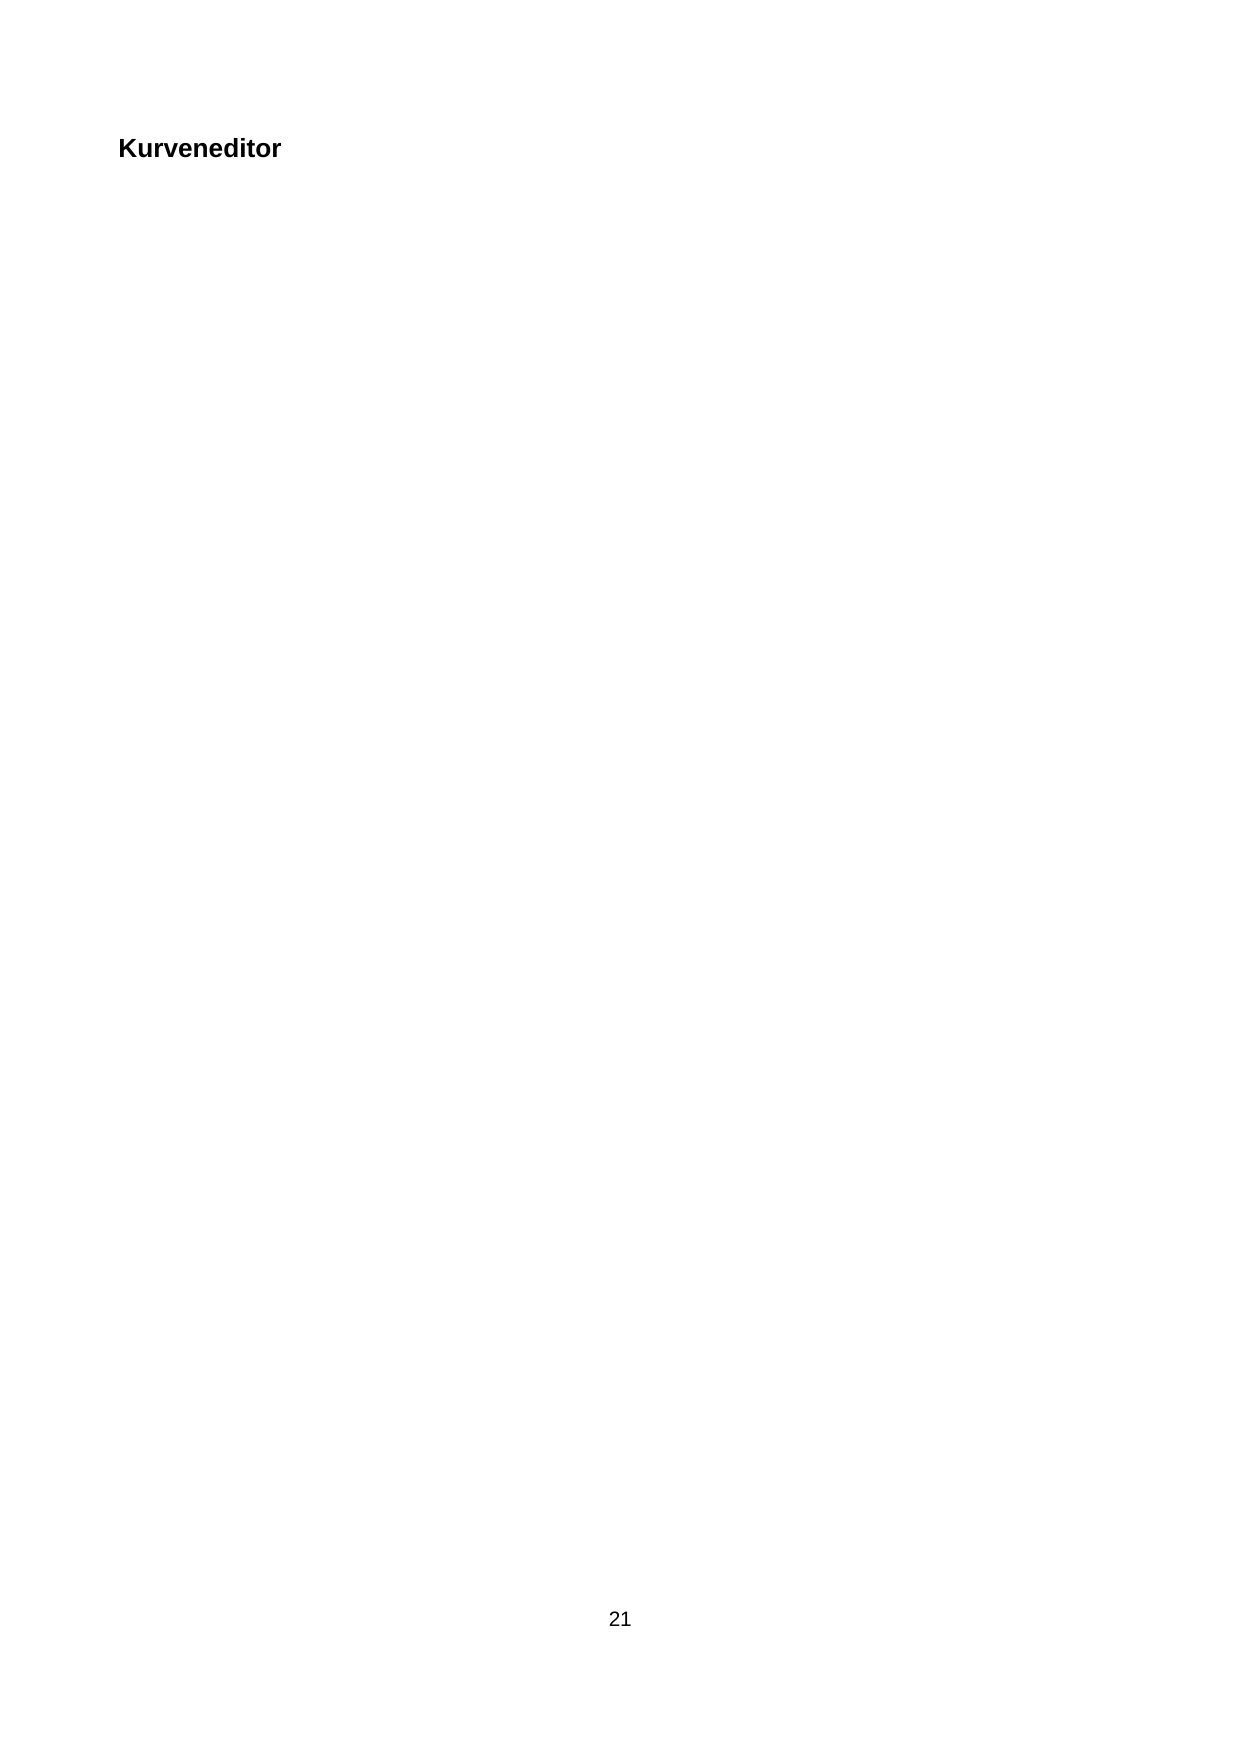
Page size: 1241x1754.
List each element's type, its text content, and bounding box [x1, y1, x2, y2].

subtitle Kurveneditor [118, 133, 1122, 163]
